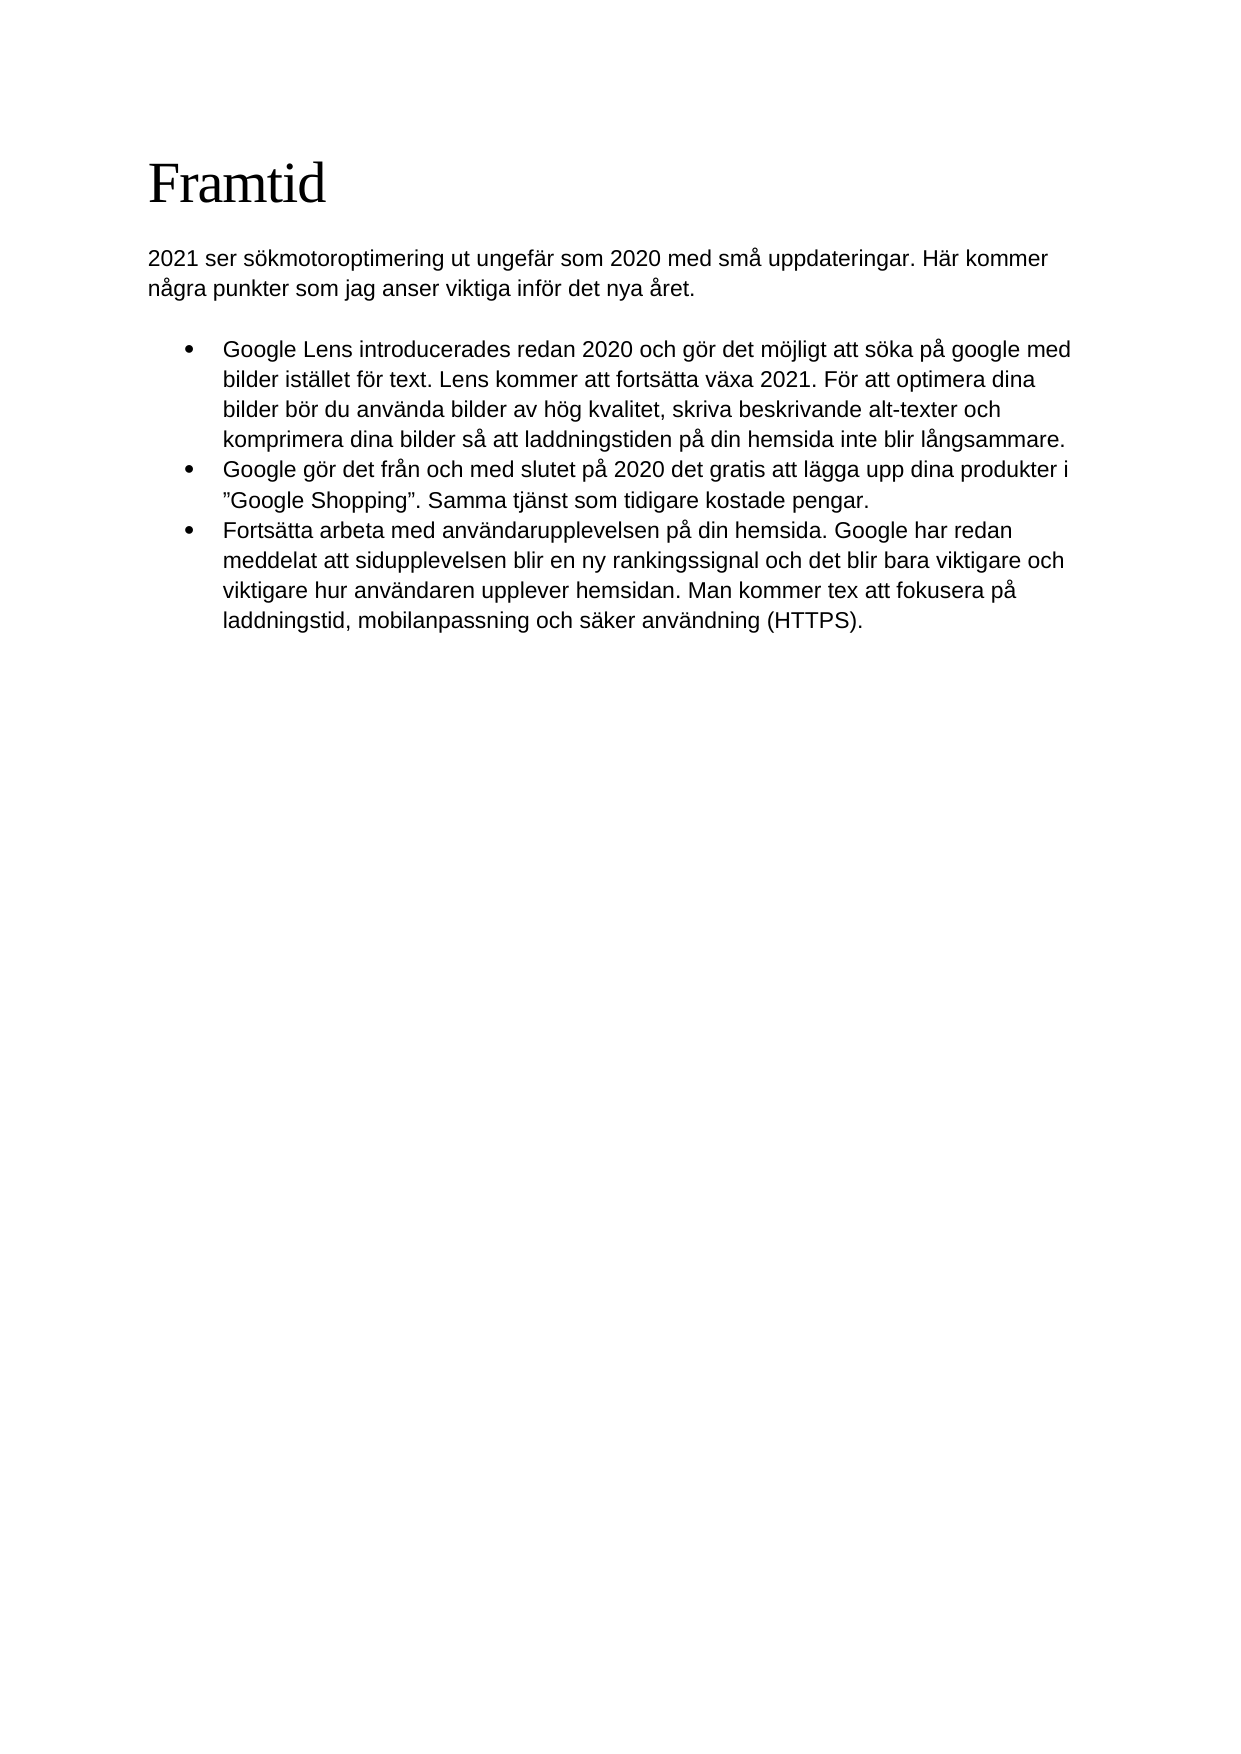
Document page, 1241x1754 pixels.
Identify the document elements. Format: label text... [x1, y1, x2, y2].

list Google Lens introducerades redan 2020 och gör det möjligt att söka på google med bilder istället för text. Lens kommer att fortsätta växa 2021. För att optimera dina bilder bör du använda bilder av hög kvalitet, skriva beskrivande alt-texter och komprimera dina bilder så att laddningstiden på din hemsida inte blir långsammare. [185, 336, 1093, 452]
text Framtid [148, 148, 1093, 215]
list Google gör det från och med slutet på 2020 det gratis att lägga upp dina produkter i ”Google Shopping”. Samma tjänst som tidigare kostade pengar. [185, 456, 1093, 513]
text 2021 ser sökmotoroptimering ut ungefär som 2020 med små uppdateringar. Här kommer några punkter som jag anser viktiga inför det nya året. [148, 245, 1093, 301]
list Fortsätta arbeta med användarupplevelsen på din hemsida. Google har redan meddelat att sidupplevelsen blir en ny rankingssignal och det blir bara viktigare och viktigare hur användaren upplever hemsidan. Man kommer tex att fokusera på laddningstid, mobilanpassning och säker användning (HTTPS). [185, 517, 1093, 634]
